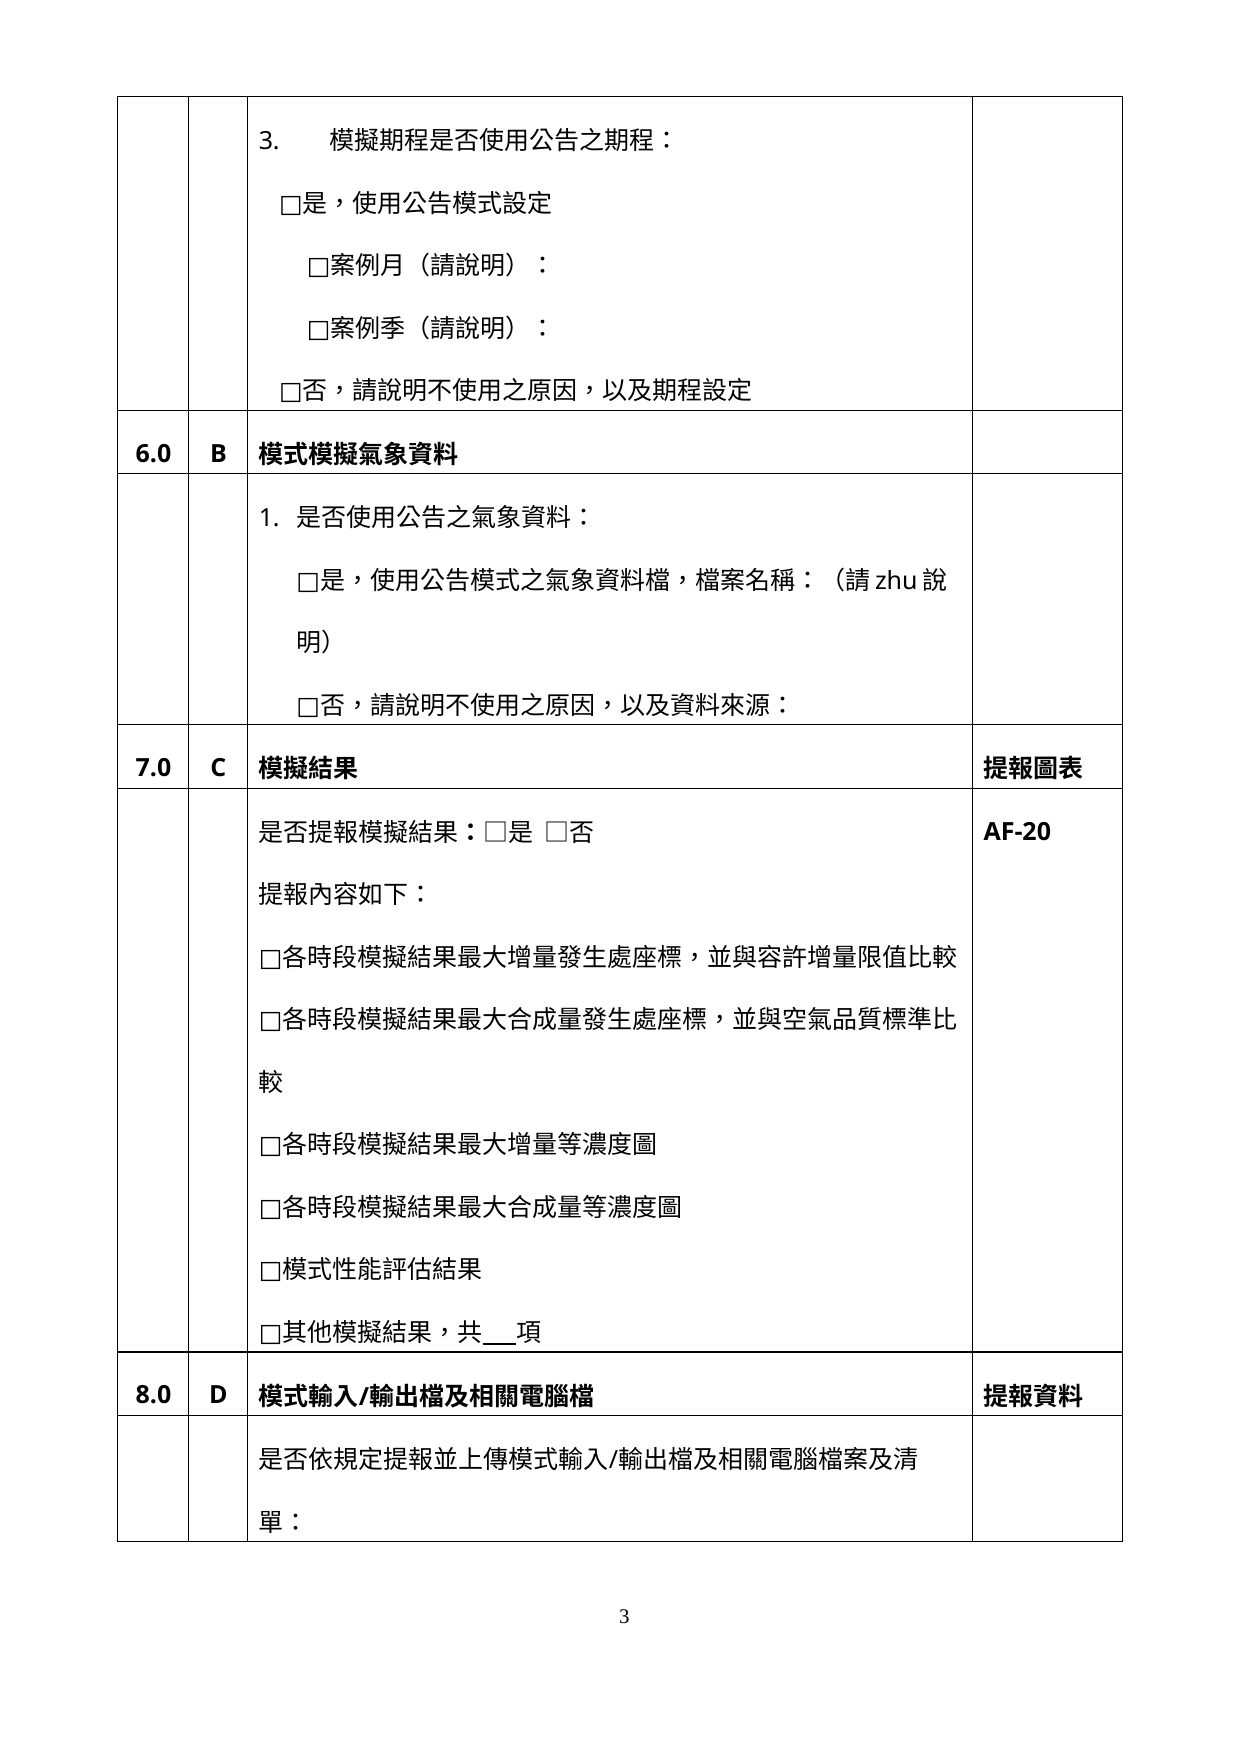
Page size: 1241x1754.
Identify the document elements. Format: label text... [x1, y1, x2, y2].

table_cell 提報圖表 [973, 725, 1122, 788]
table_cell 8.0 [118, 1353, 188, 1415]
table_cell 提報資料 [973, 1353, 1122, 1415]
table_cell [189, 789, 247, 1351]
table_cell [118, 789, 188, 1351]
table_cell 模式輸入/輸出檔及相關電腦檔 [248, 1353, 972, 1415]
table_cell 是否依規定提報並上傳模式輸入/輸出檔及相關電腦檔案及清單： [248, 1416, 972, 1541]
table_cell 模式模擬氣象資料 [248, 411, 972, 473]
table_cell [118, 1416, 188, 1541]
table_cell D [189, 1353, 247, 1415]
table_cell 是否使用公告之氣象資料： □是，使用公告模式之氣象資料檔，檔案名稱：（請zhu說明） □否，請說明不使用之原因，以及資料來源： [248, 474, 972, 724]
table_cell [973, 1416, 1122, 1541]
table_cell [189, 97, 247, 410]
table_cell 是否提報模擬結果：□是 □否 提報內容如下： □各時段模擬結果最大增量發生處座標，並與容許增量限值比較 □各時段模擬結果最大合成量發生處座標，並與空氣品質標準比較 □各時段模擬結果最大增量等濃度圖 □各時段模擬結果最大合成量等濃度圖 □模式性能評估結果 □其他模擬結果，共 項 [248, 789, 972, 1351]
table_cell B [189, 411, 247, 473]
table_cell 模擬結果 [248, 725, 972, 788]
table_cell [973, 411, 1122, 473]
table_cell [118, 474, 188, 724]
table_cell [973, 474, 1122, 724]
table_cell 7.0 [118, 725, 188, 788]
table_cell C [189, 725, 247, 788]
table_cell [189, 1416, 247, 1541]
table_cell AF-20 [973, 789, 1122, 1351]
table_cell [973, 97, 1122, 410]
table_cell 6.0 [118, 411, 188, 473]
table_cell 模擬範圍是否使用公告模式之設定 □是，使用公告模式設定 □否，請說明不使用之原因 模式垂直分層是否使用公告模式設定 □是，使用公告模式設定 □否，請說明不使用之原因 模擬期程是否使用公告之期程： □是，使用公告模式設定 □案例月（請說明）： □案例季（請說明）： □否，請說明不使用之原因，以及期程設定 [248, 97, 972, 410]
table_cell [189, 474, 247, 724]
table_cell [118, 97, 188, 410]
